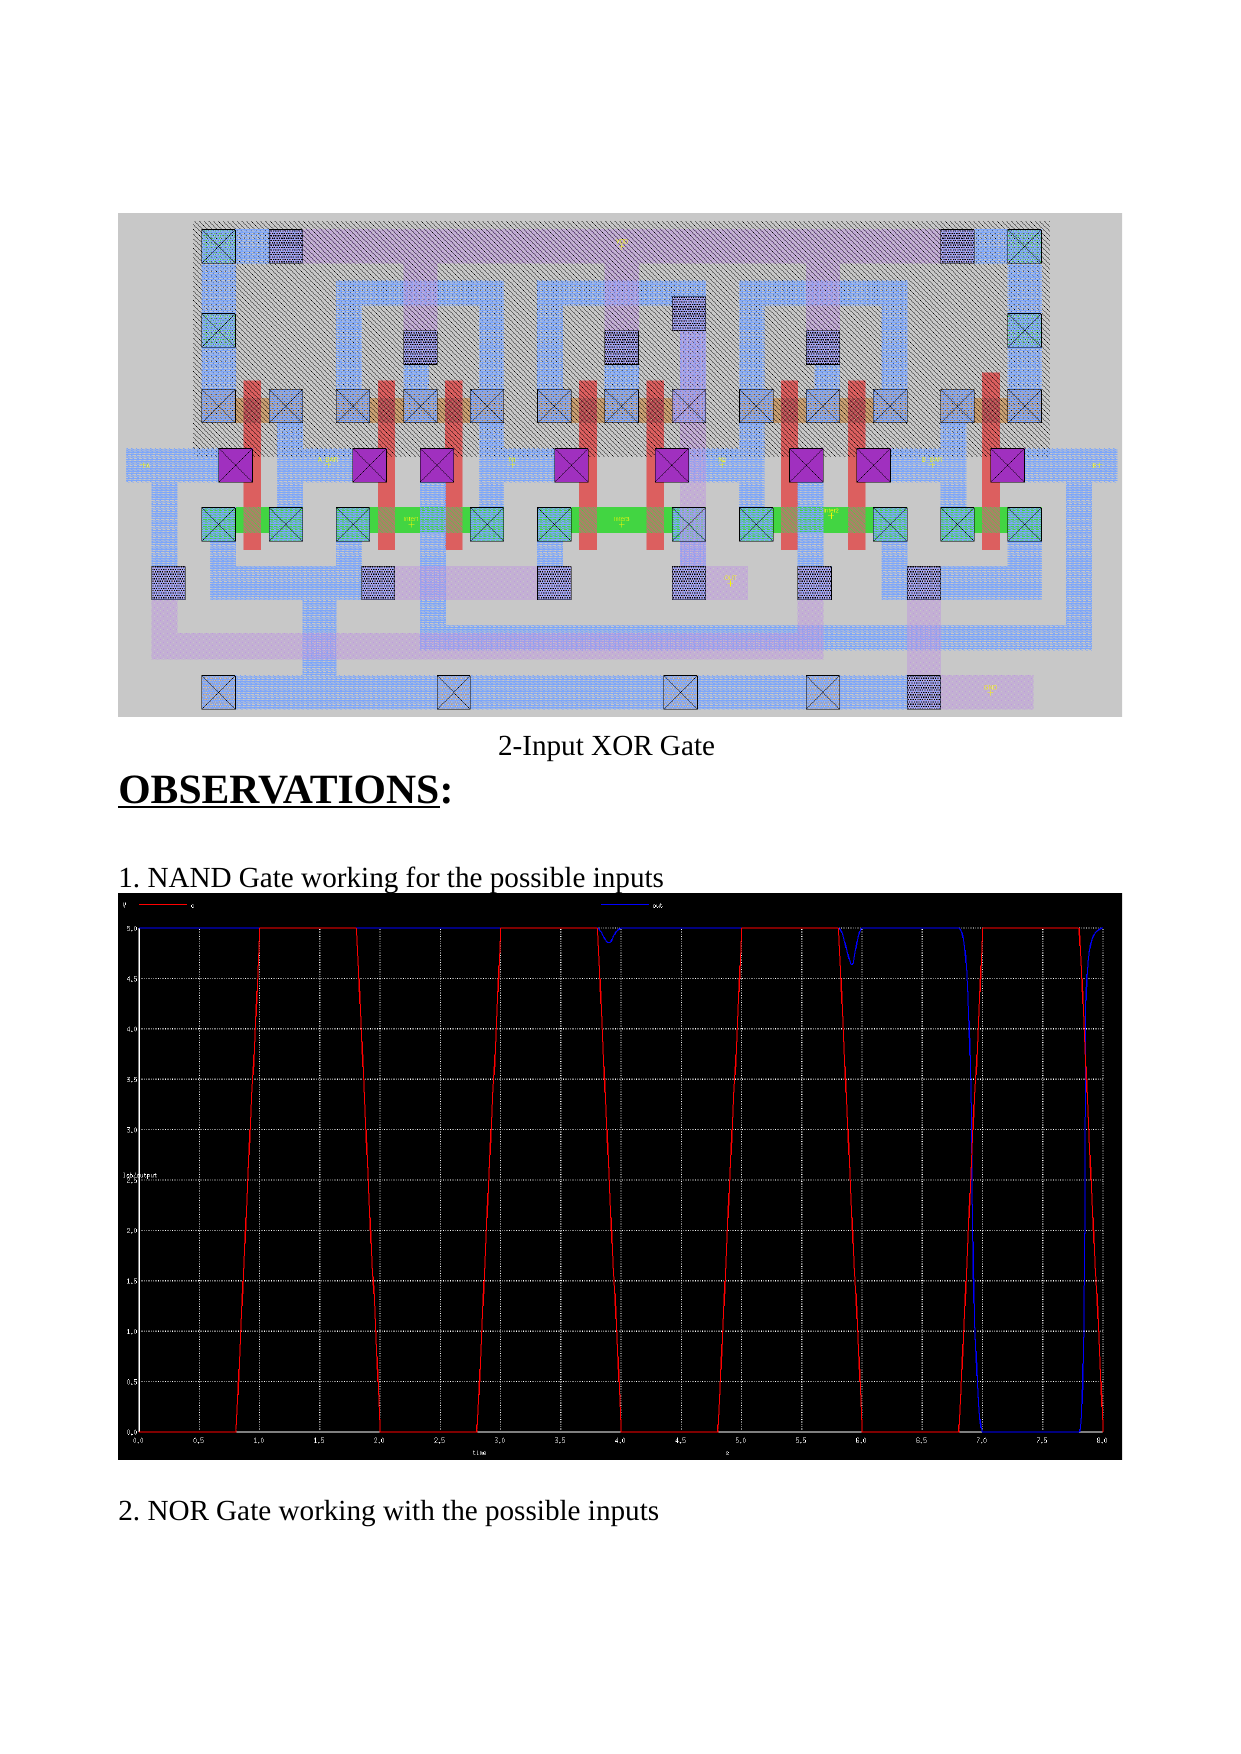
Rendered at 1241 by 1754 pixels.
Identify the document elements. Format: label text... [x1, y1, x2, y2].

text OBSERVATIONS: [118, 764, 1122, 812]
text 2. NOR Gate working with the possible inputs [118, 1493, 1122, 1527]
text 1. NAND Gate working for the possible inputs [118, 860, 1122, 893]
text 2-Input XOR Gate [118, 717, 1122, 764]
picture [118, 213, 1123, 717]
picture [118, 893, 1123, 1460]
